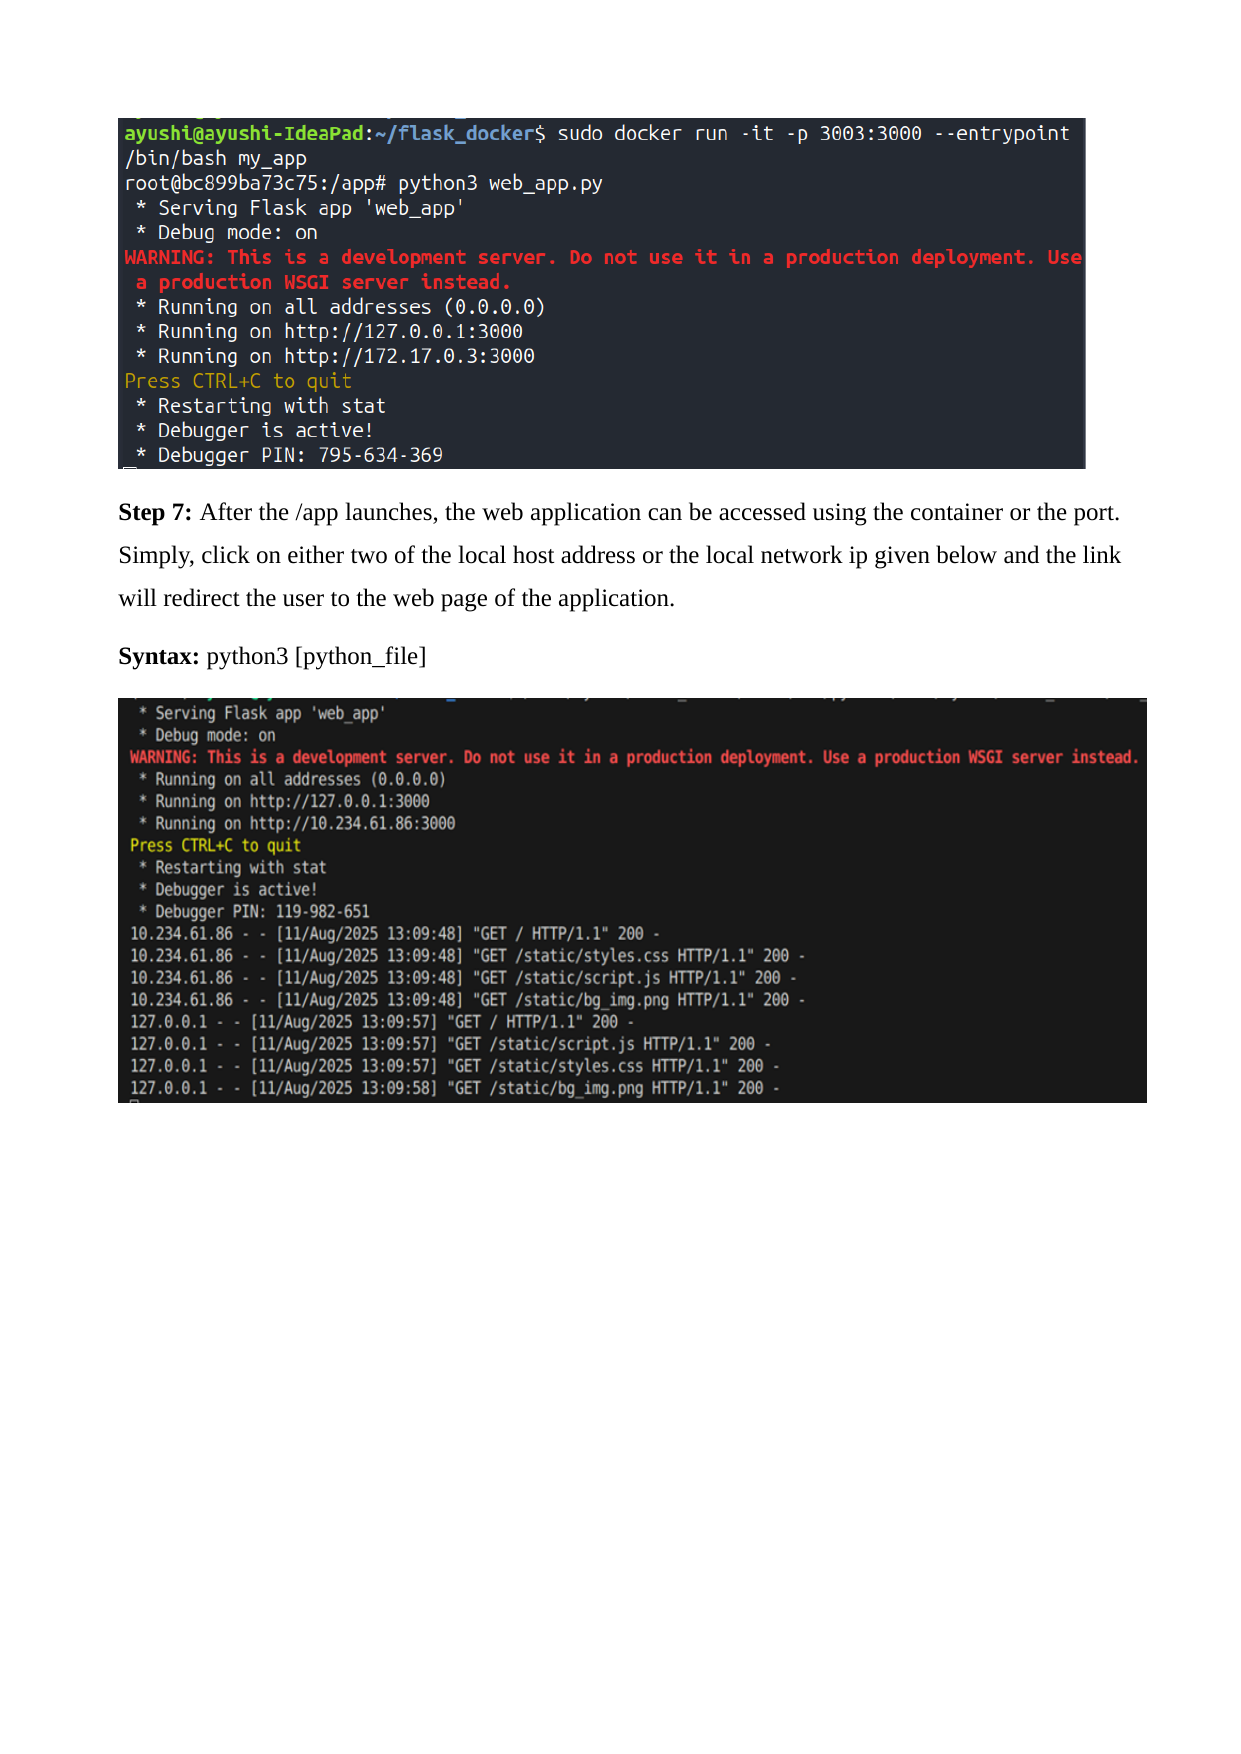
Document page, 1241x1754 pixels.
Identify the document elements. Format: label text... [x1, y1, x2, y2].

text Syntax: python3 [python_file] [118, 641, 1122, 670]
text Step 7: After the /app launches, the web application can be accessed using the container or the port. Simply, click on either two of the local host address or the local network ip given below and the link will redirect the user to the web page of the application. [118, 497, 1122, 612]
